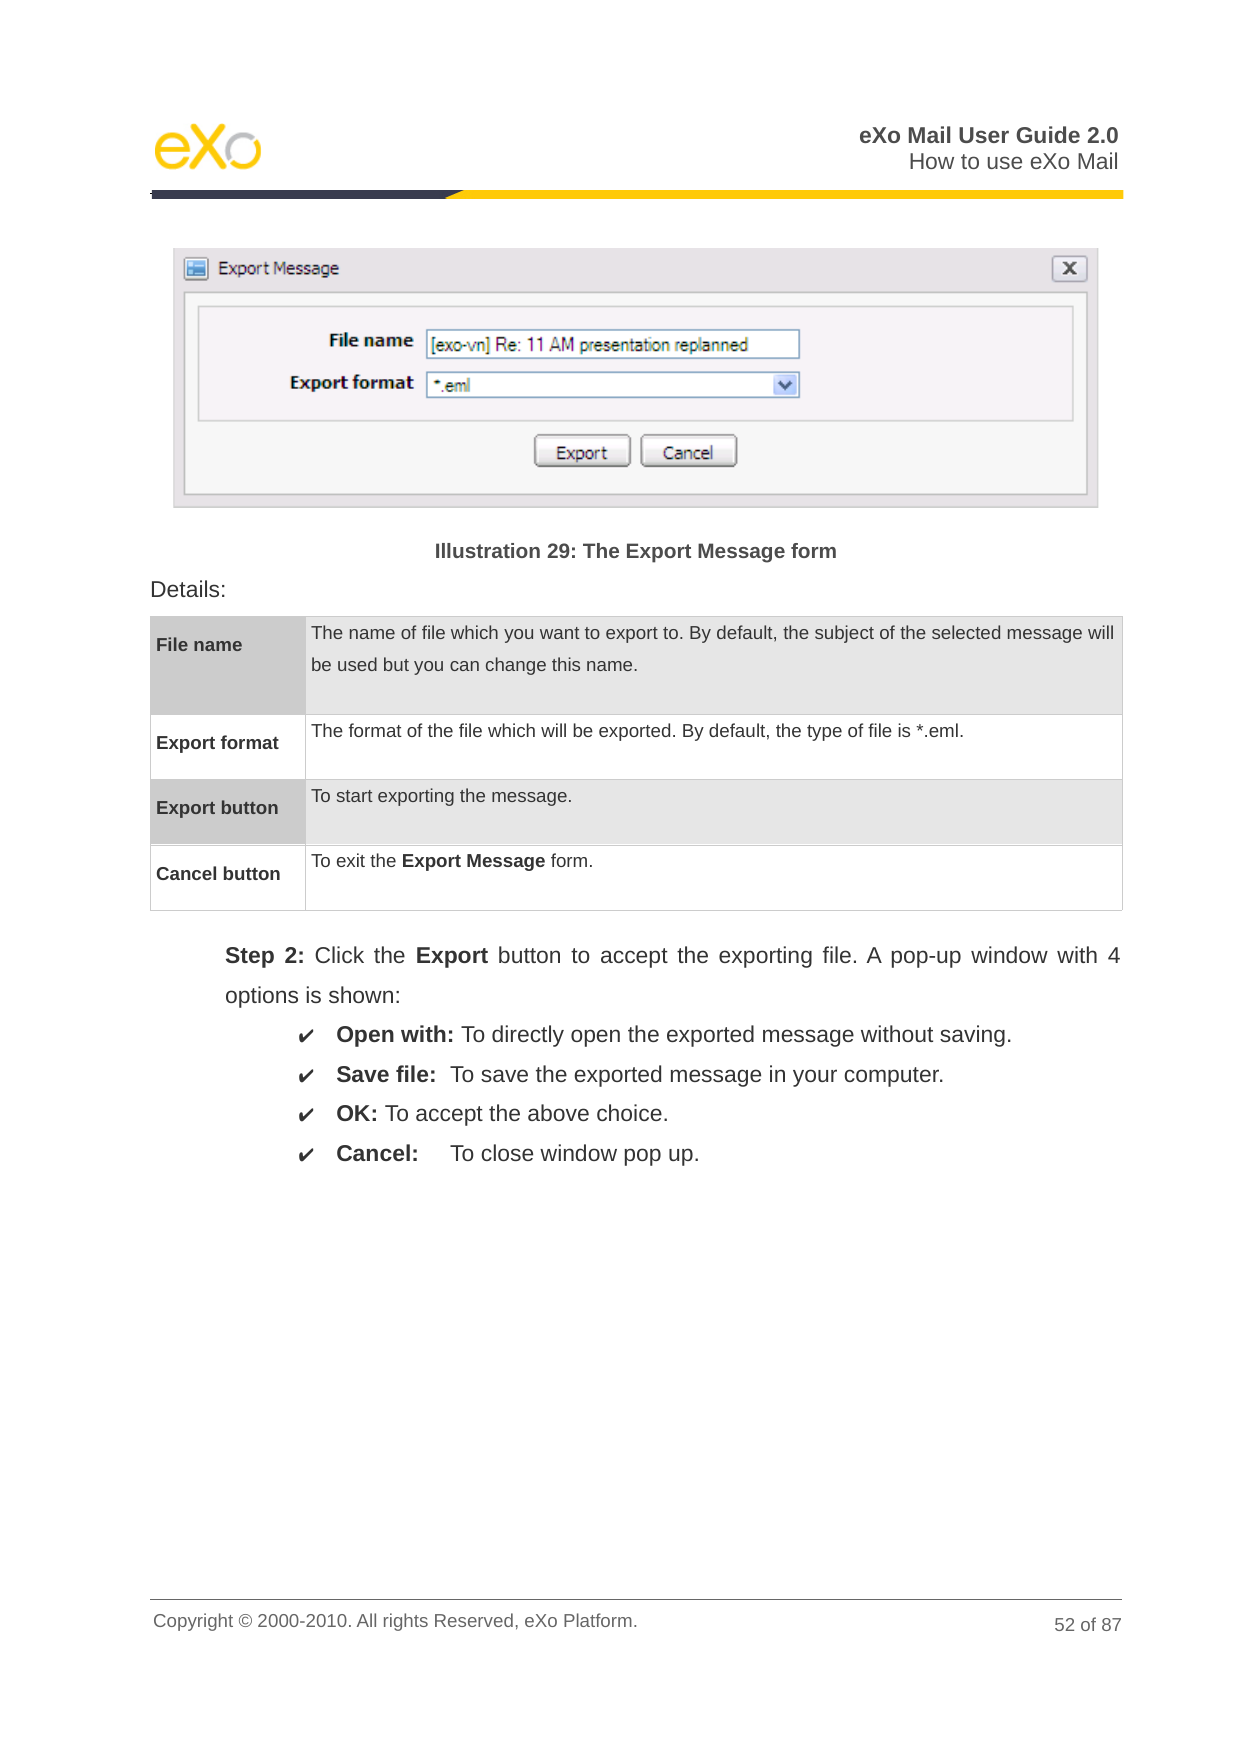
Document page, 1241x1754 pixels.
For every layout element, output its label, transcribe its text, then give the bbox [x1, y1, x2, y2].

table_cell Cancel button [151, 846, 305, 910]
table_cell Export button [151, 780, 305, 844]
table_header File name [151, 617, 305, 714]
list Save file: To save the exported message in your computer. [298, 1061, 1122, 1087]
list Step 2: Click the Export button to accept the exporting file. A pop-up window with 4 options is shown: [187, 942, 1122, 1008]
list OK: To accept the above choice. [298, 1100, 1122, 1127]
list Open with: To directly open the exported message without saving. [298, 1021, 1122, 1048]
table_cell Export format [151, 715, 305, 779]
picture [155, 123, 262, 170]
text Illustration 29: The Export Message form [172, 316, 1099, 563]
table_cell The format of the file which will be exported. By default, the type of file is *.eml. [306, 715, 1122, 779]
table_cell To exit the Export Message form. [306, 846, 1122, 910]
list Cancel: To close window pop up. [298, 1140, 1122, 1166]
table_cell To start exporting the message. [306, 780, 1122, 844]
text Details: [150, 223, 1122, 603]
picture [173, 248, 1099, 508]
table_header The name of file which you want to export to. By default, the subject of the selected message will be used but you can change this name. [306, 617, 1122, 714]
picture [151, 190, 1124, 199]
